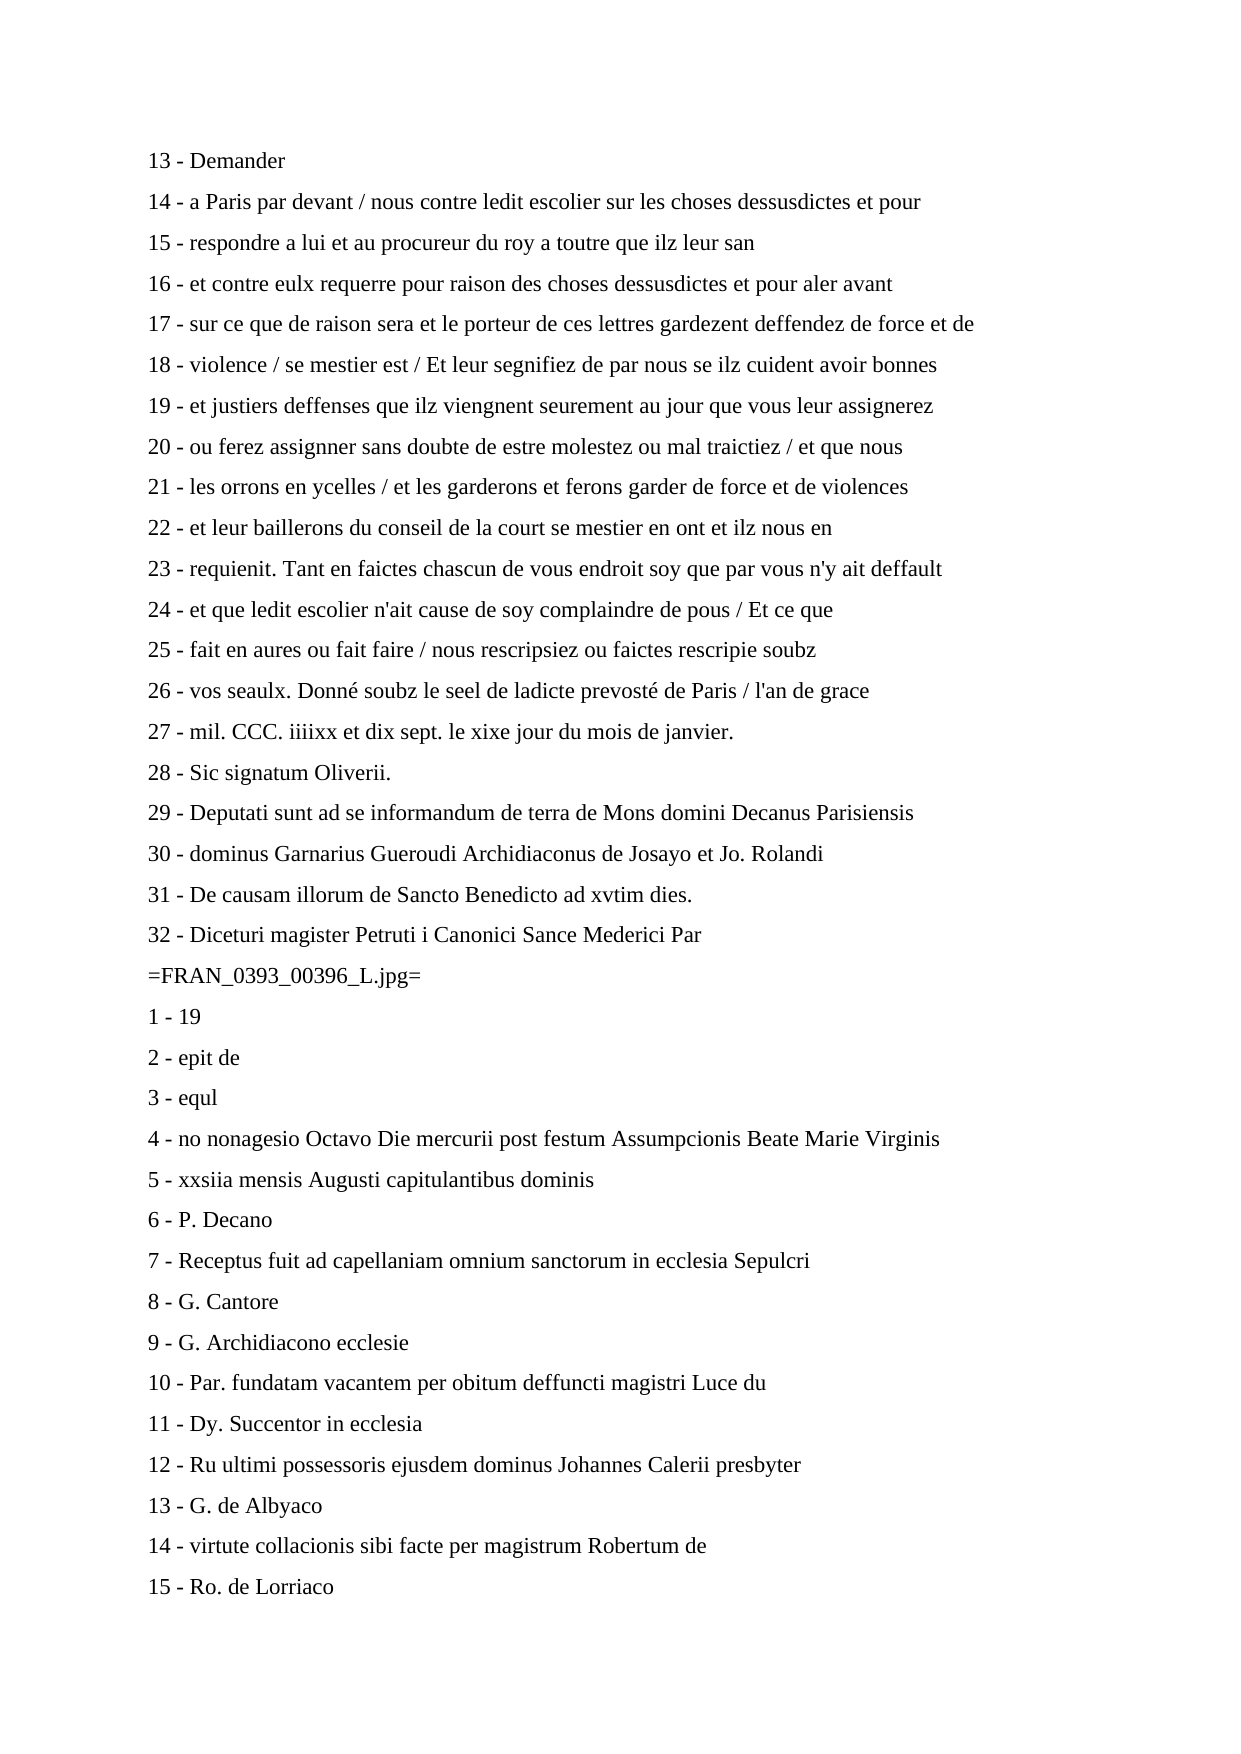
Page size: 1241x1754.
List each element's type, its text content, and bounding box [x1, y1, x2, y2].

text 27 - mil. CCC. iiiixx et dix sept. le xixe jour du mois de janvier. [148, 718, 1093, 744]
text =FRAN_0393_00396_L.jpg= [148, 962, 1093, 988]
text 2 - epit de [148, 1044, 1093, 1070]
text 4 - no nonagesio Octavo Die mercurii post festum Assumpcionis Beate Marie Virginis [148, 1125, 1093, 1151]
text 3 - equl [148, 1084, 1093, 1111]
text 30 - dominus Garnarius Gueroudi Archidiaconus de Josayo et Jo. Rolandi [148, 840, 1093, 866]
text 21 - les orrons en ycelles / et les garderons et ferons garder de force et de violences [148, 473, 1093, 500]
text 24 - et que ledit escolier n'ait cause de soy complaindre de pous / Et ce que [148, 596, 1093, 622]
text 29 - Deputati sunt ad se informandum de terra de Mons domini Decanus Parisiensis [148, 799, 1093, 826]
text 31 - De causam illorum de Sancto Benedicto ad xvtim dies. [148, 881, 1093, 907]
text 10 - Par. fundatam vacantem per obitum deffuncti magistri Luce du [148, 1369, 1093, 1396]
text 14 - virtute collacionis sibi facte per magistrum Robertum de [148, 1532, 1093, 1559]
text 5 - xxsiia mensis Augusti capitulantibus dominis [148, 1166, 1093, 1192]
text 11 - Dy. Succentor in ecclesia [148, 1410, 1093, 1437]
text 1 - 19 [148, 1003, 1093, 1029]
text 22 - et leur baillerons du conseil de la court se mestier en ont et ilz nous en [148, 514, 1093, 541]
text 23 - requienit. Tant en faictes chascun de vous endroit soy que par vous n'y ait deffault [148, 555, 1093, 581]
text 13 - G. de Albyaco [148, 1492, 1093, 1518]
text 15 - respondre a lui et au procureur du roy a toutre que ilz leur san [148, 229, 1093, 255]
text 17 - sur ce que de raison sera et le porteur de ces lettres gardezent deffendez de force et de [148, 311, 1093, 337]
text 9 - G. Archidiacono ecclesie [148, 1329, 1093, 1355]
text 16 - et contre eulx requerre pour raison des choses dessusdictes et pour aler avant [148, 270, 1093, 296]
text 13 - Demander [148, 148, 1093, 174]
text 7 - Receptus fuit ad capellaniam omnium sanctorum in ecclesia Sepulcri [148, 1247, 1093, 1274]
text 19 - et justiers deffenses que ilz viengnent seurement au jour que vous leur assignerez [148, 392, 1093, 418]
text 6 - P. Decano [148, 1207, 1093, 1233]
text 28 - Sic signatum Oliverii. [148, 758, 1093, 785]
text 32 - Diceturi magister Petruti i Canonici Sance Mederici Par [148, 921, 1093, 948]
text 20 - ou ferez assignner sans doubte de estre molestez ou mal traictiez / et que nous [148, 433, 1093, 459]
text 12 - Ru ultimi possessoris ejusdem dominus Johannes Calerii presbyter [148, 1451, 1093, 1477]
text 26 - vos seaulx. Donné soubz le seel de ladicte prevosté de Paris / l'an de grace [148, 677, 1093, 703]
text 15 - Ro. de Lorriaco [148, 1573, 1093, 1599]
text 8 - G. Cantore [148, 1288, 1093, 1314]
text 18 - violence / se mestier est / Et leur segnifiez de par nous se ilz cuident avoir bonnes [148, 351, 1093, 378]
text 14 - a Paris par devant / nous contre ledit escolier sur les choses dessusdictes et pour [148, 188, 1093, 215]
text 25 - fait en aures ou fait faire / nous rescripsiez ou faictes rescripie soubz [148, 636, 1093, 663]
